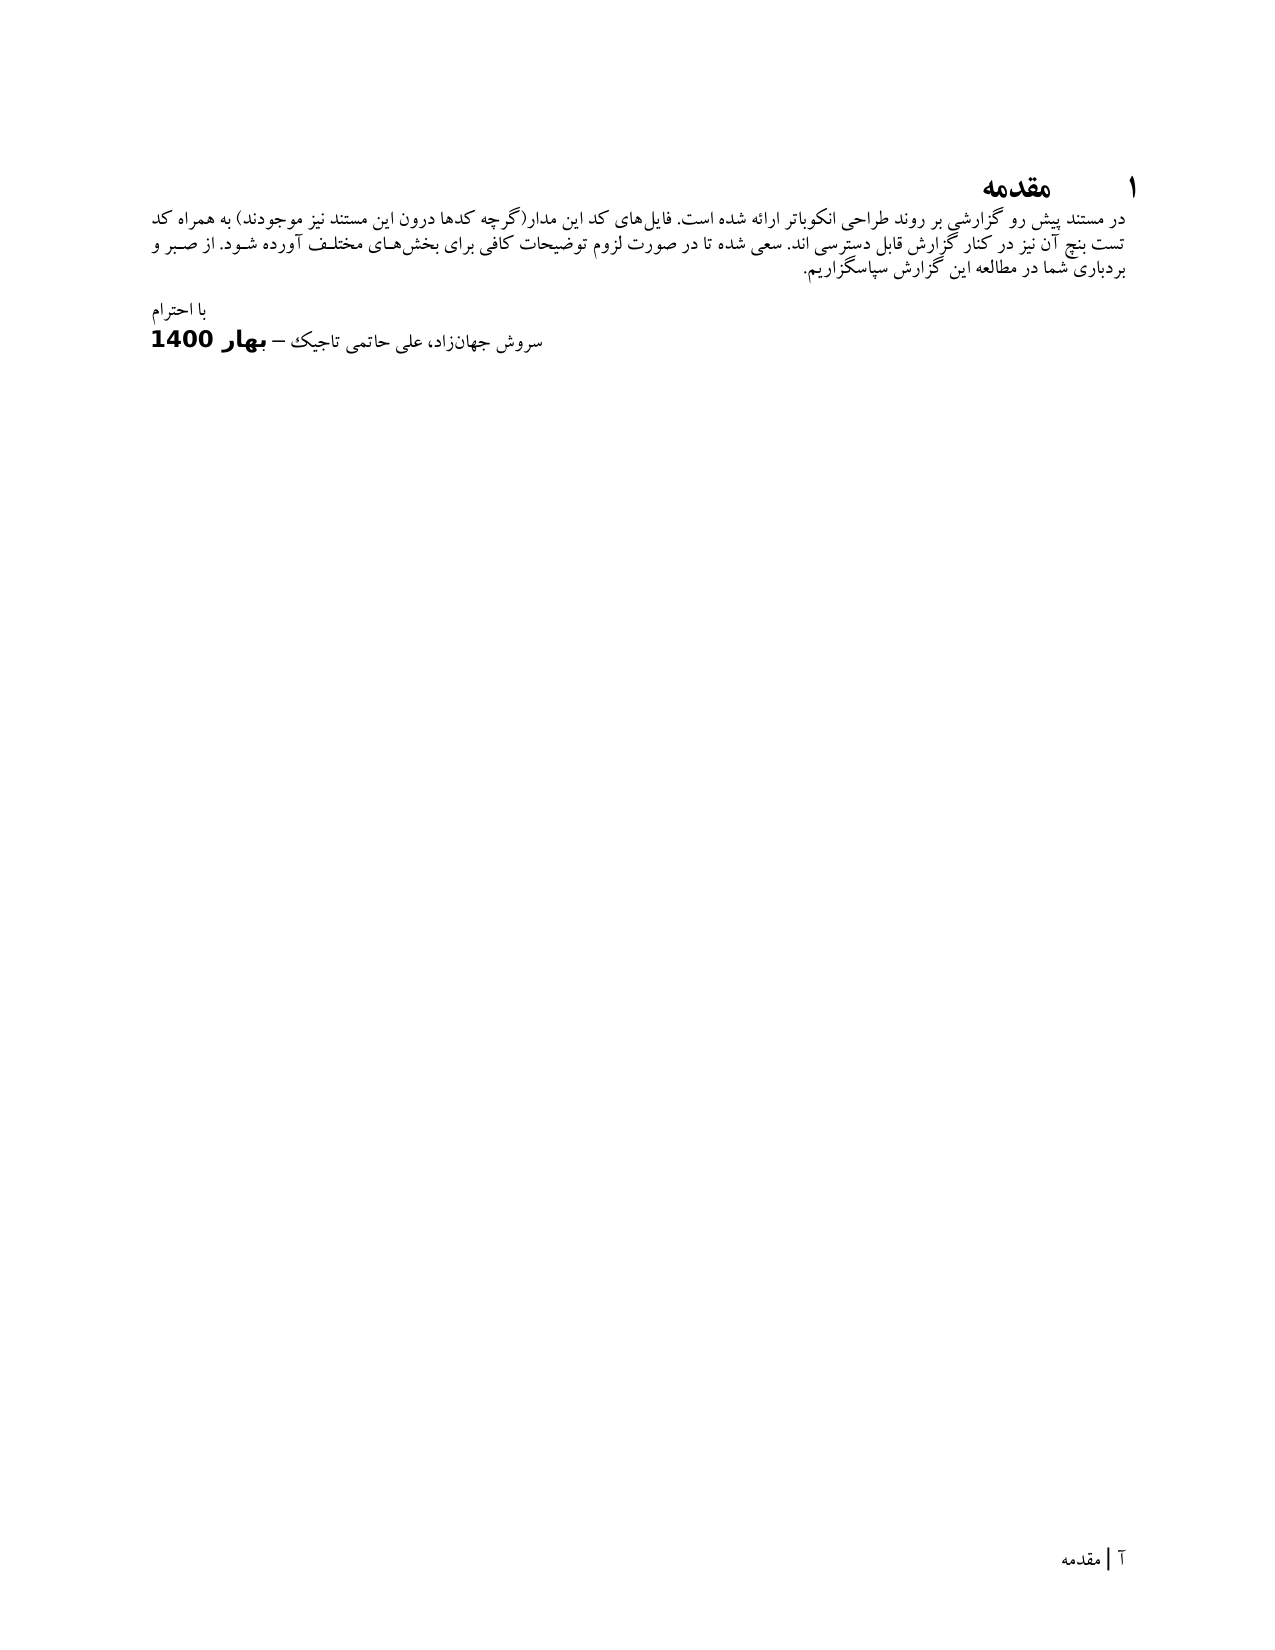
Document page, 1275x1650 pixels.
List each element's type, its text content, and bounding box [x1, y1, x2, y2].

subtitle مقدمه [150, 175, 1125, 208]
text در مستند پیش رو گزارشی بر روند طراحی انکوباتر ارائه شده است. فایل‌های کد این مدار(گرچه کدها درون این مستند نیز موجودند) به همراه کد تست بنچ آن نیز در کنار گزارش قابل دسترسی اند. سعی شده تا در صورت لزوم توضیحات کافی برای بخش‌های مختلف آورده شود. از صبر و بردباری شما در مطالعه این گزارش سپاسگزاریم. [150, 211, 1125, 283]
text با احترام سروش جهان‌زاد، علی حاتمی تاجیک – بهار 1400 [150, 302, 1125, 357]
